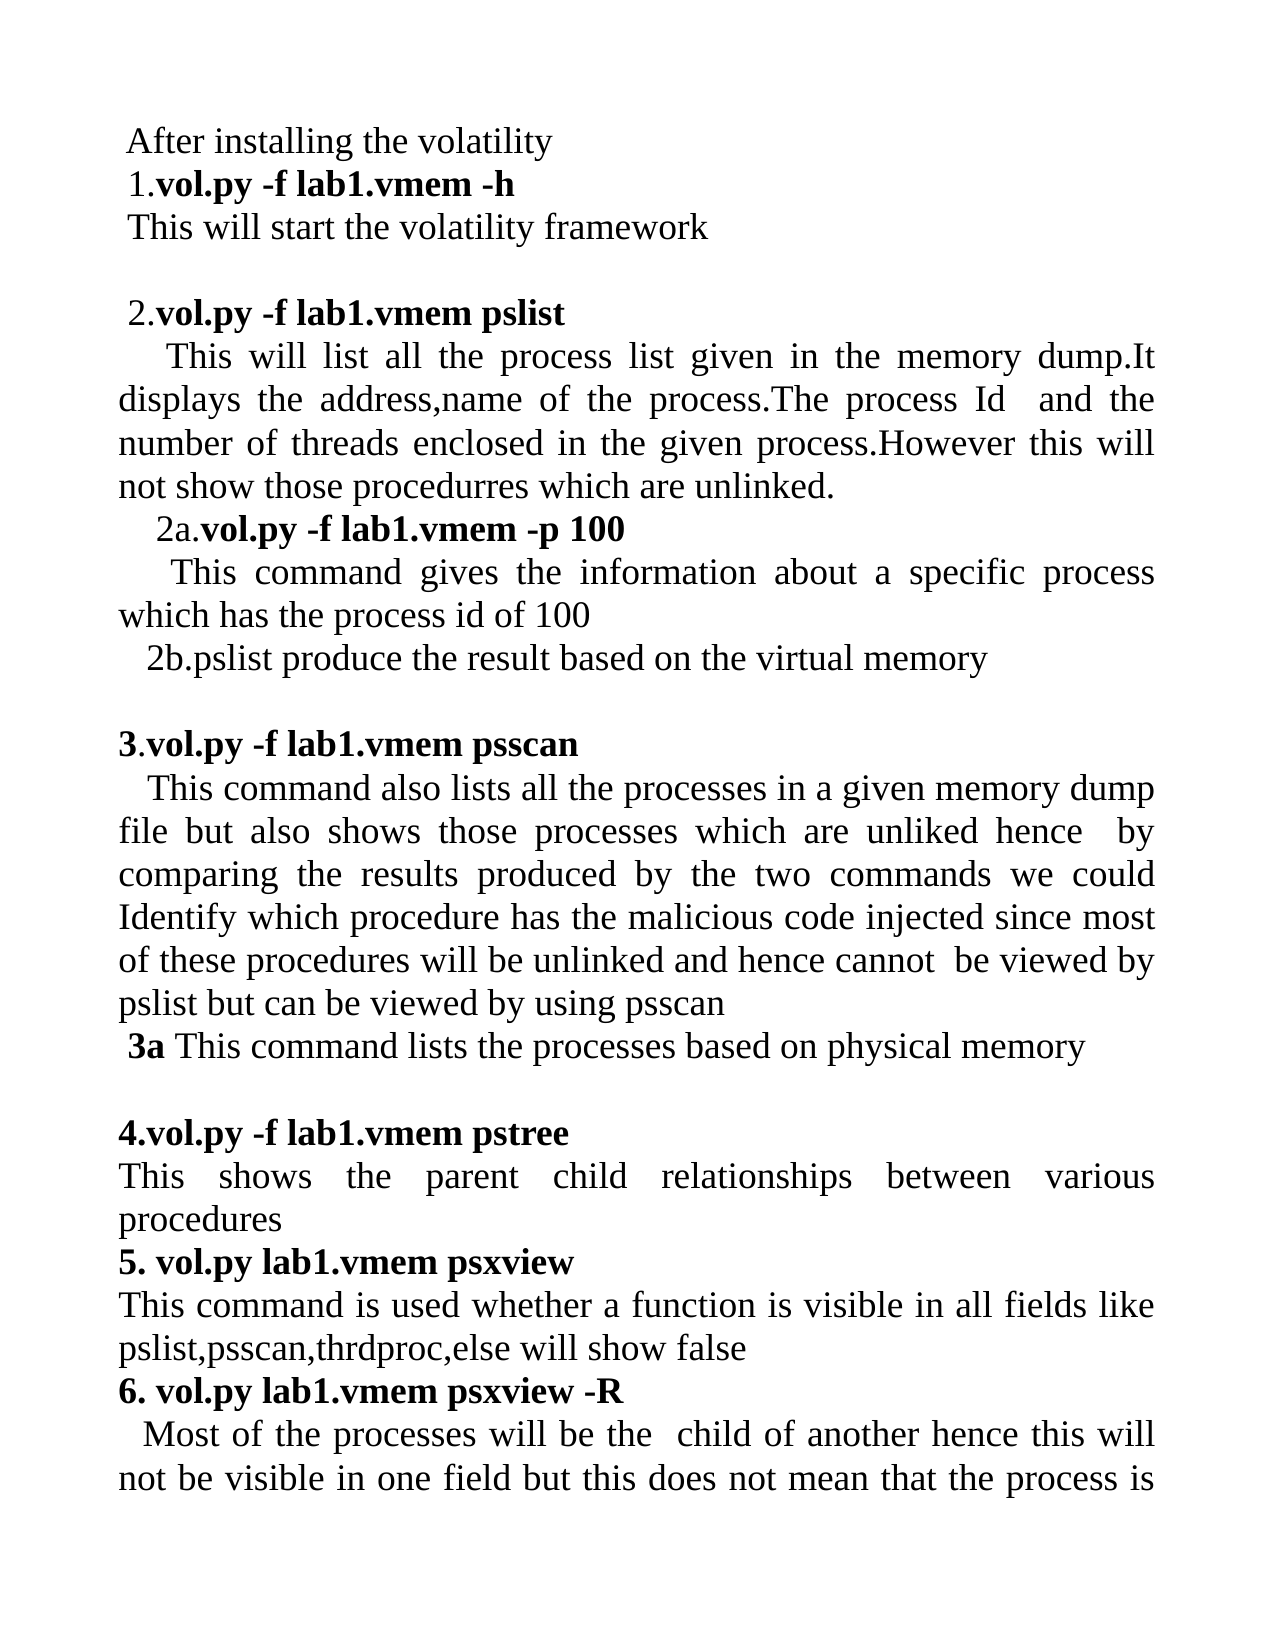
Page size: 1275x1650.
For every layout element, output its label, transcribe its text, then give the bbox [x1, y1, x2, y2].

text 4.vol.py -f lab1.vmem pstree [118, 1110, 1157, 1153]
text 3.vol.py -f lab1.vmem psscan [118, 722, 1157, 765]
text This shows the parent child relationships between various procedures [118, 1153, 1157, 1239]
text This will start the volatility framework [118, 204, 1157, 247]
text 5. vol.py lab1.vmem psxview [118, 1239, 1157, 1282]
text 3a This command lists the processes based on physical memory [118, 1024, 1157, 1067]
text 2a.vol.py -f lab1.vmem -p 100 [118, 506, 1157, 549]
text This will list all the process list given in the memory dump.It displays the address,name of the process.The process Id and the number of threads enclosed in the given process.However this will not show those procedurres which are unlinked. [118, 334, 1157, 506]
text 1.vol.py -f lab1.vmem -h [118, 161, 1157, 204]
text After installing the volatility [118, 118, 1157, 161]
text 2.vol.py -f lab1.vmem pslist [118, 291, 1157, 334]
text 2b.pslist produce the result based on the virtual memory [118, 636, 1157, 679]
text This command is used whether a function is visible in all fields like pslist,psscan,thrdproc,else will show false [118, 1282, 1157, 1369]
text Most of the processes will be the child of another hence this will not be visible in one field but this does not mean that the process is [118, 1412, 1157, 1498]
text 6. vol.py lab1.vmem psxview -R [118, 1369, 1157, 1412]
text This command also lists all the processes in a given memory dump file but also shows those processes which are unliked hence by comparing the results produced by the two commands we could Identify which procedure has the malicious code injected since most of these procedures will be unlinked and hence cannot be viewed by pslist but can be viewed by using psscan [118, 765, 1157, 1024]
text This command gives the information about a specific process which has the process id of 100 [118, 549, 1157, 636]
